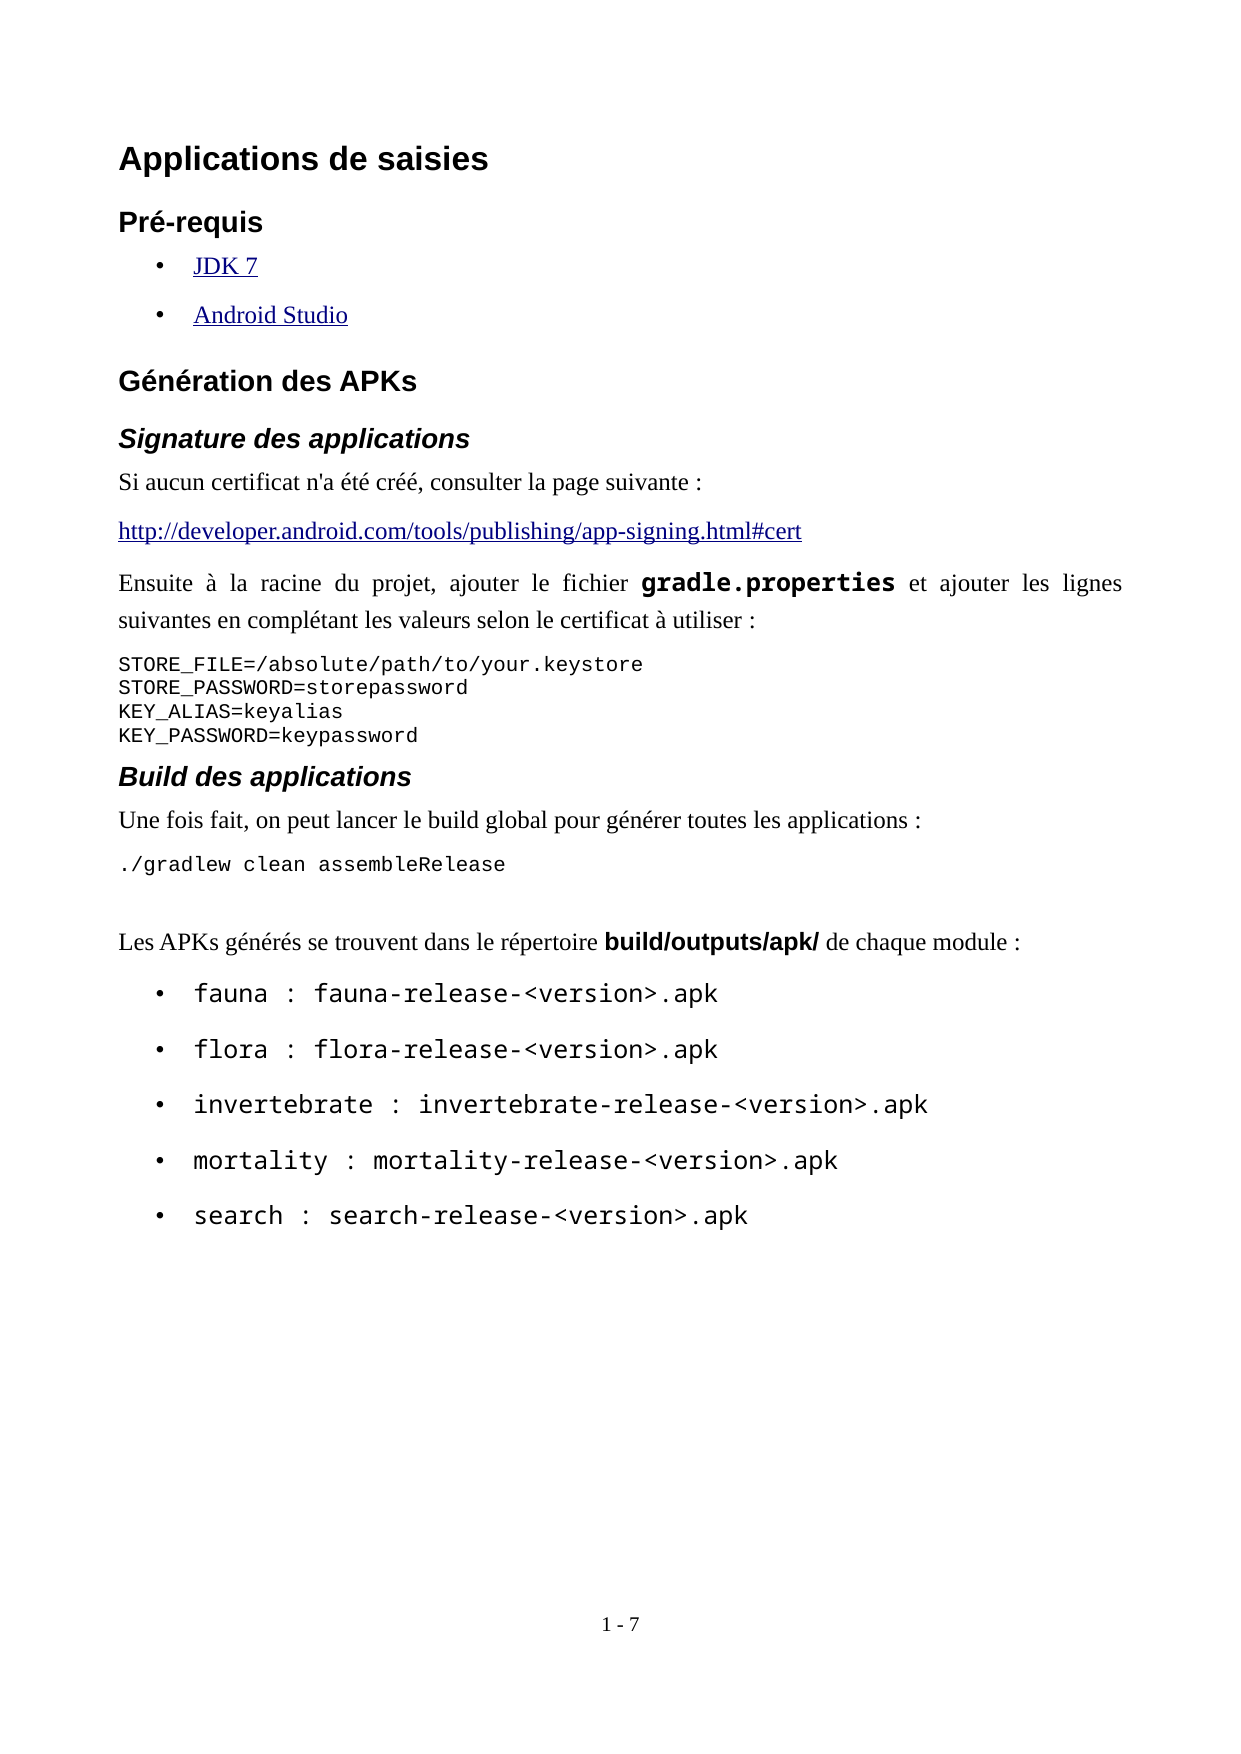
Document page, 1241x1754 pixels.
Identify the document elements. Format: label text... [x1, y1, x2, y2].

text Les APKs générés se trouvent dans le répertoire build/outputs/apk/ de chaque module : [118, 927, 1122, 956]
subtitle Applications de saisies [118, 139, 1122, 178]
text http://developer.android.com/tools/publishing/app-signing.html#cert [118, 516, 1122, 544]
text ./gradlew clean assembleRelease [118, 854, 1122, 878]
subtitle Pré-requis [118, 205, 1122, 238]
text KEY_ALIAS=keyalias [118, 701, 1122, 725]
text Si aucun certificat n'a été créé, consulter la page suivante : [118, 467, 1122, 496]
list flora : flora-release-<version>.apk [156, 1032, 1122, 1066]
list search : search-release-<version>.apk [156, 1198, 1122, 1232]
subtitle Signature des applications [118, 422, 1122, 454]
text Ensuite à la racine du projet, ajouter le fichier gradle.properties et ajouter les lignes suivantes en complétant les valeurs selon le certificat à utiliser : [118, 565, 1122, 633]
list invertebrate : invertebrate-release-<version>.apk [156, 1087, 1122, 1121]
list JDK 7 [156, 251, 1122, 280]
text STORE_FILE=/absolute/path/to/your.keystore [118, 654, 1122, 677]
subtitle Génération des APKs [118, 364, 1122, 397]
subtitle Build des applications [118, 761, 1122, 793]
list fauna : fauna-release-<version>.apk [156, 976, 1122, 1010]
list mortality : mortality-release-<version>.apk [156, 1142, 1122, 1176]
text Une fois fait, on peut lancer le build global pour générer toutes les applications : [118, 805, 1122, 834]
text STORE_PASSWORD=storepassword [118, 677, 1122, 701]
list Android Studio [156, 300, 1122, 329]
text KEY_PASSWORD=keypassword [118, 725, 1122, 748]
